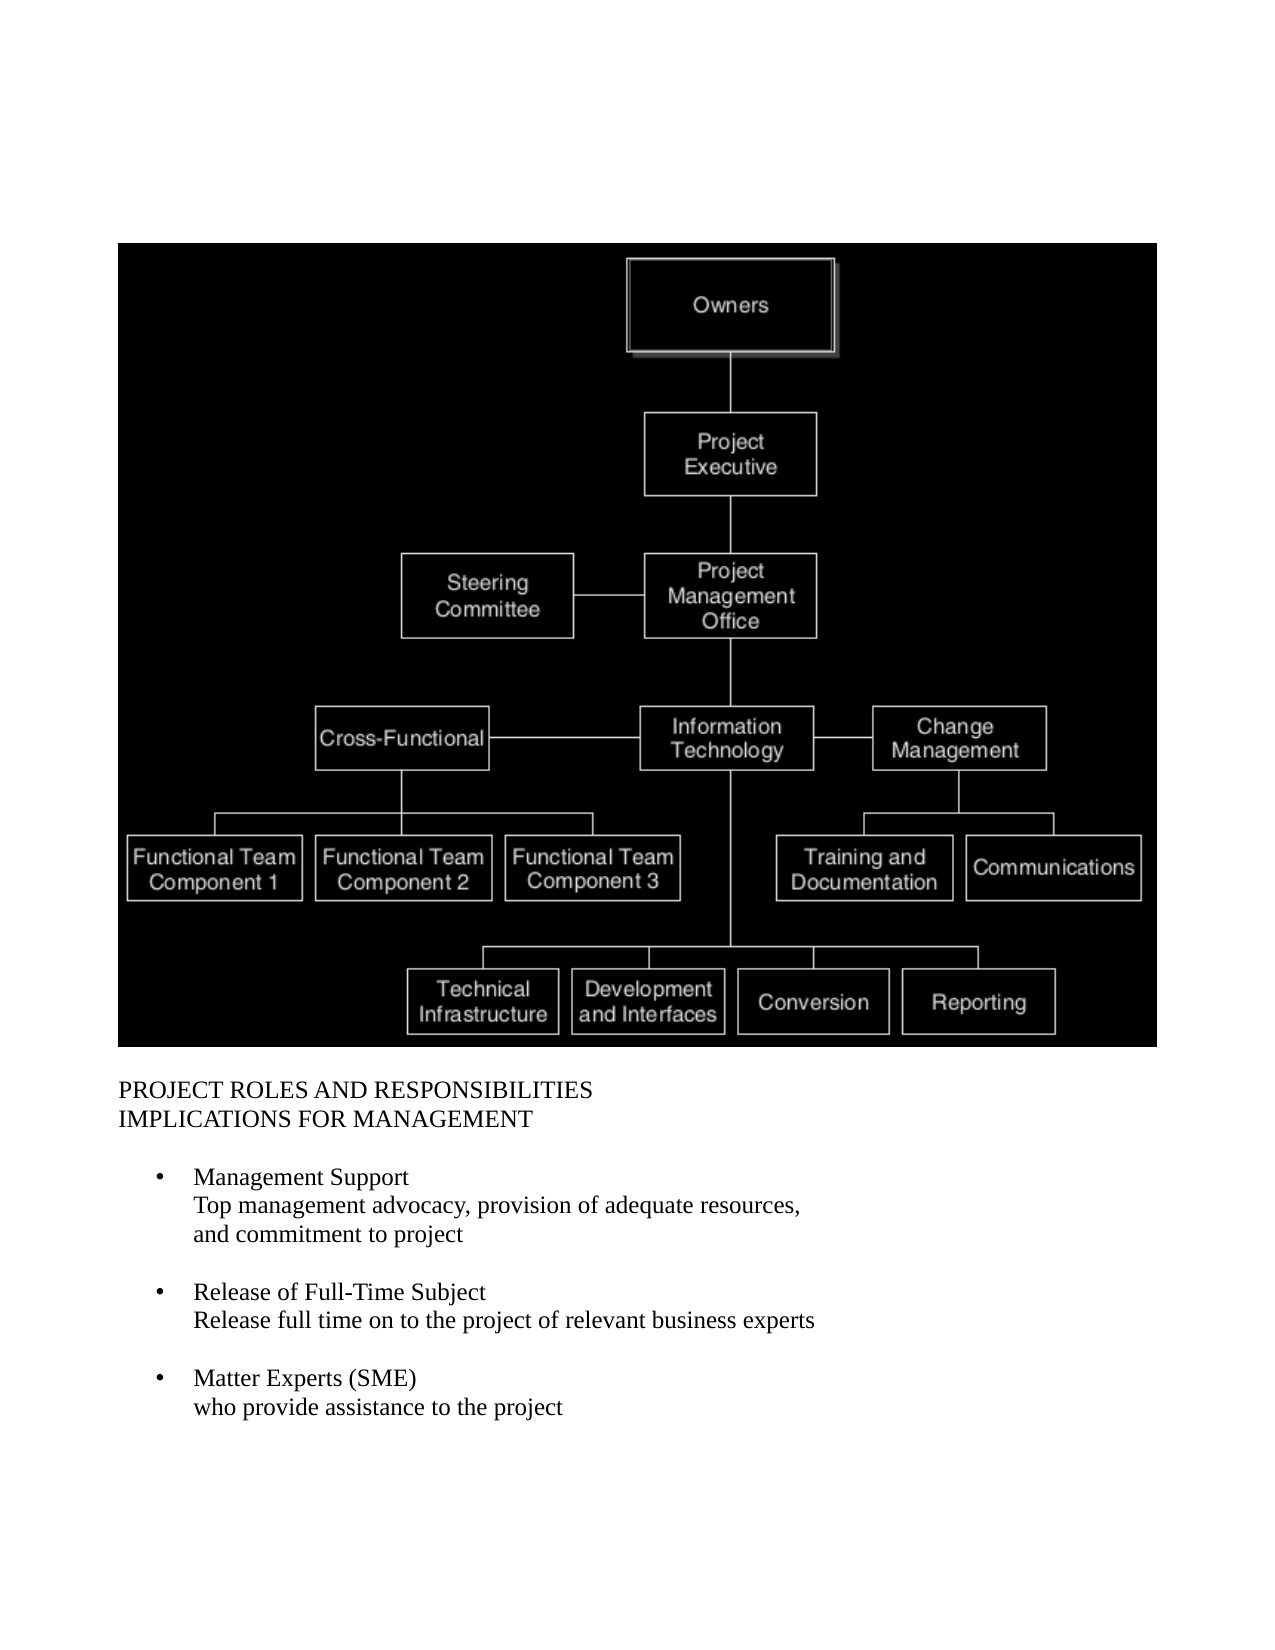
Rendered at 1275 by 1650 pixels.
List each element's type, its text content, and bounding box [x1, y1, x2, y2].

picture [118, 243, 1157, 1047]
list Release full time on to the project of relevant business experts [156, 1306, 1157, 1334]
text IMPLICATIONS FOR MANAGEMENT [118, 1104, 1157, 1133]
text PROJECT ROLES AND RESPONSIBILITIES [118, 1076, 1157, 1104]
list and commitment to project [156, 1219, 1157, 1277]
list Management Support Top management advocacy, provision of adequate resources, [156, 1162, 1157, 1219]
list who provide assistance to the project [156, 1392, 1157, 1478]
list Release of Full-Time Subject [156, 1277, 1157, 1306]
list Matter Experts (SME) [156, 1363, 1157, 1392]
